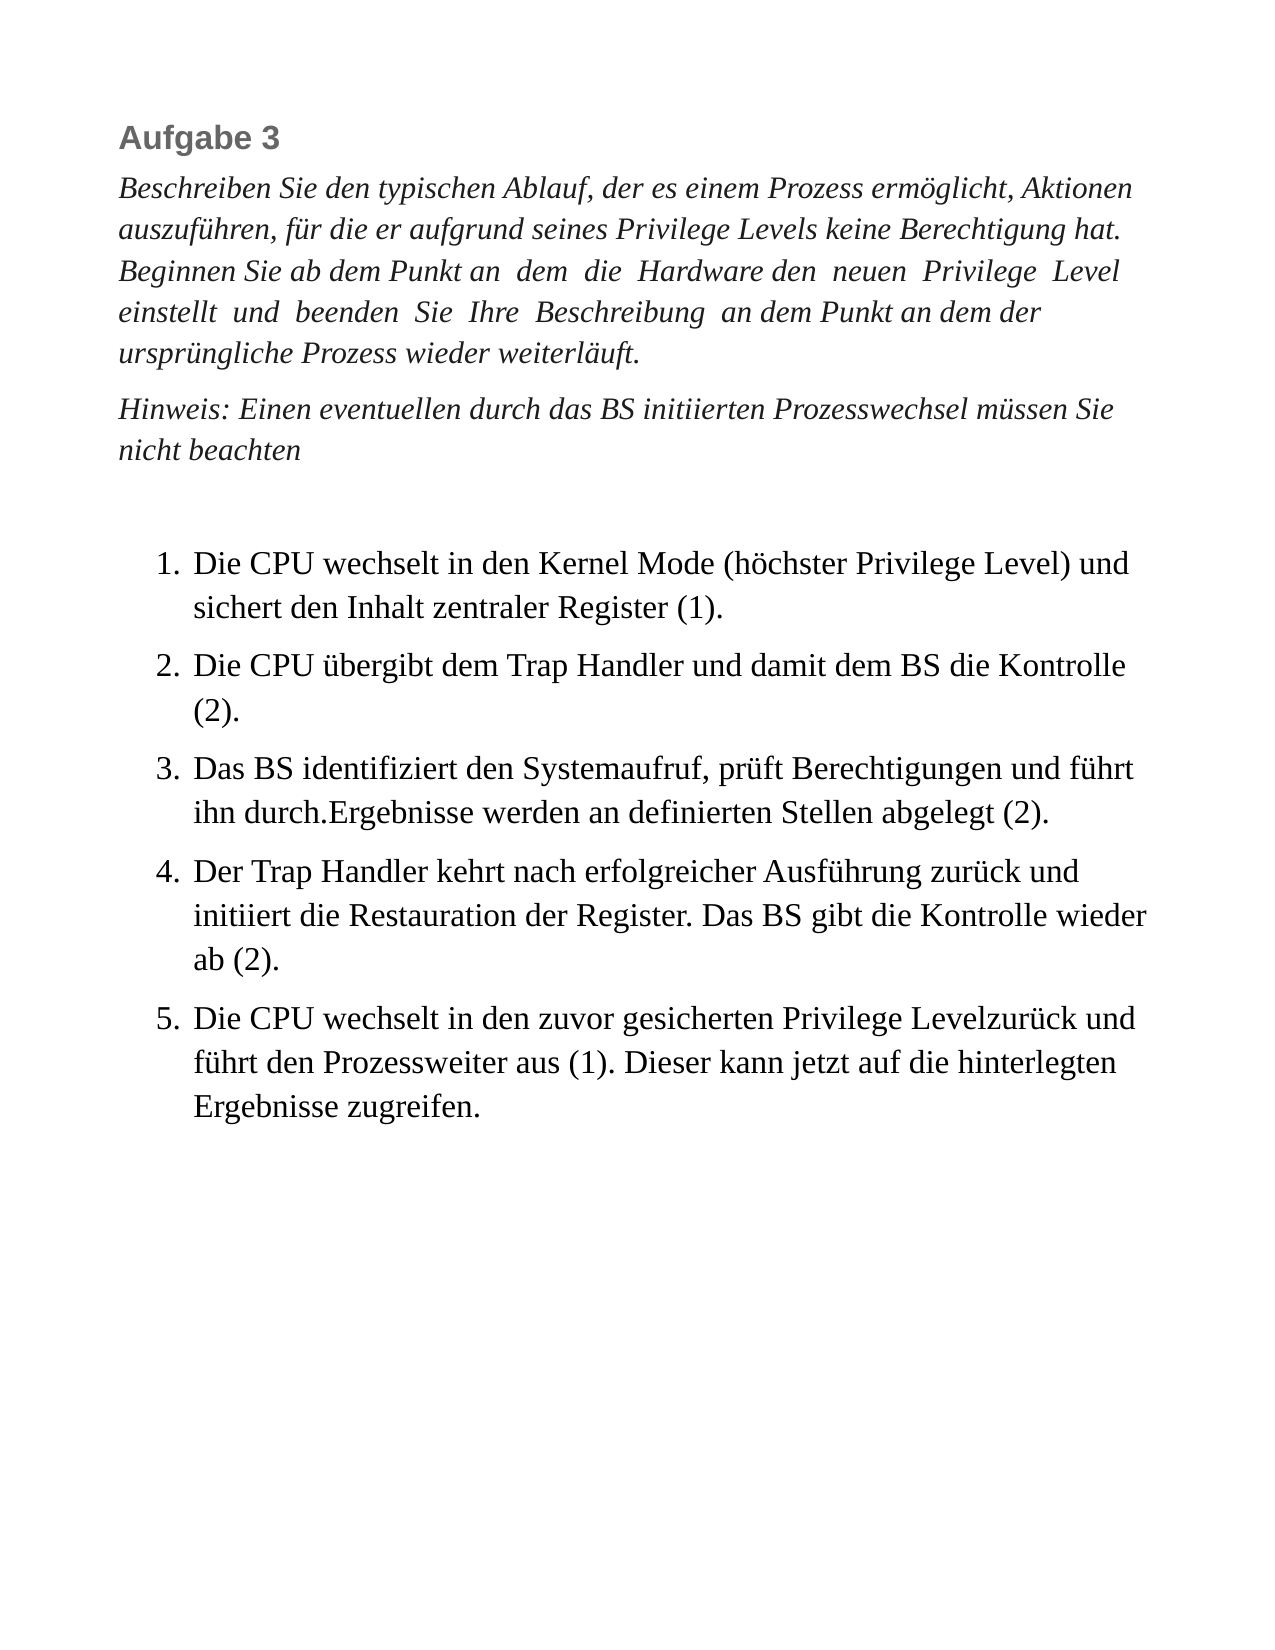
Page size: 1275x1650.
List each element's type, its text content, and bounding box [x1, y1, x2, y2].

list Der Trap Handler kehrt nach erfolgreicher Ausführung zurück und initiiert die Restauration der Register. Das BS gibt die Kontrolle wieder ab (2). [156, 851, 1157, 978]
list Das BS identifiziert den Systemaufruf, prüft Berechtigungen und führt ihn durch.Ergebnisse werden an definierten Stellen abgelegt (2). [156, 748, 1157, 831]
subtitle Aufgabe 3 [118, 118, 1157, 157]
text Beschreiben Sie den typischen Ablauf, der es einem Prozess ermöglicht, Aktionen auszuführen, für die er aufgrund seines Privilege Levels keine Berechtigung hat. Beginnen Sie ab dem Punkt an dem die Hardware den neuen Privilege Level einstellt und beenden Sie Ihre Beschreibung an dem Punkt an dem der ursprüngliche Prozess wieder weiterläuft. [118, 169, 1157, 370]
text Hinweis: Einen eventuellen durch das BS initiierten Prozesswechsel müssen Sie nicht beachten [118, 390, 1157, 467]
list Die CPU übergibt dem Trap Handler und damit dem BS die Kontrolle (2). [156, 646, 1157, 728]
list Die CPU wechselt in den Kernel Mode (höchster Privilege Level) und sichert den Inhalt zentraler Register (1). [156, 543, 1157, 625]
list Die CPU wechselt in den zuvor gesicherten Privilege Levelzurück und führt den Prozessweiter aus (1). Dieser kann jetzt auf die hinterlegten Ergebnisse zugreifen. [156, 998, 1157, 1124]
